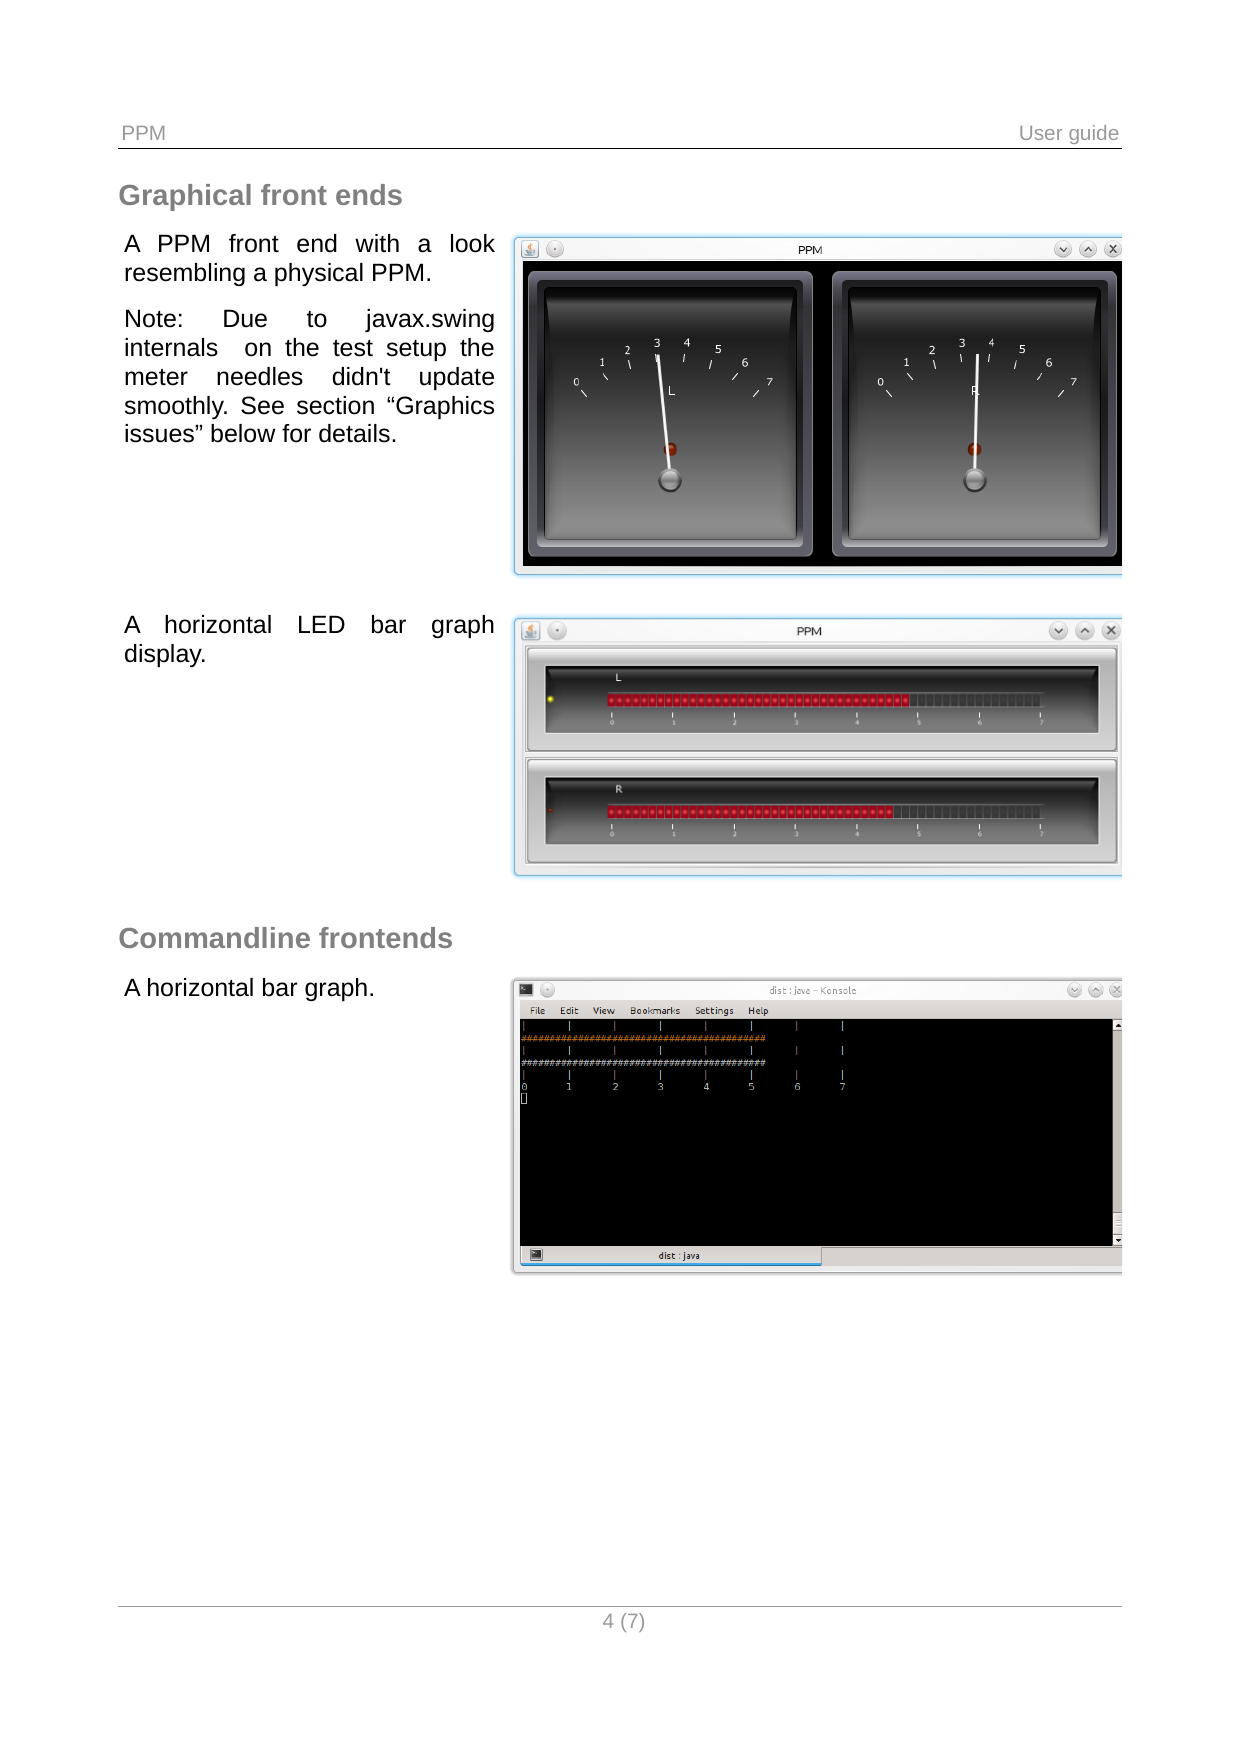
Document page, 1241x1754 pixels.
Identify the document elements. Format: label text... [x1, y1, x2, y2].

picture [506, 229, 1123, 582]
table_header [501, 224, 1122, 604]
table_header [501, 968, 1122, 1302]
picture [506, 973, 1123, 1279]
table_cell [501, 605, 1122, 907]
subtitle Commandline frontends [118, 921, 1122, 955]
table_header A horizontal bar graph. [118, 968, 501, 1302]
table_cell A horizontal LED bar graph display. [118, 605, 501, 907]
picture [506, 610, 1123, 884]
table_header A PPM front end with a look resembling a physical PPM. Note: Due to javax.swing internals on the test setup the meter needles didn't update smoothly. See section “Graphics issues” below for details. [118, 224, 501, 604]
subtitle Graphical front ends [118, 177, 1122, 211]
